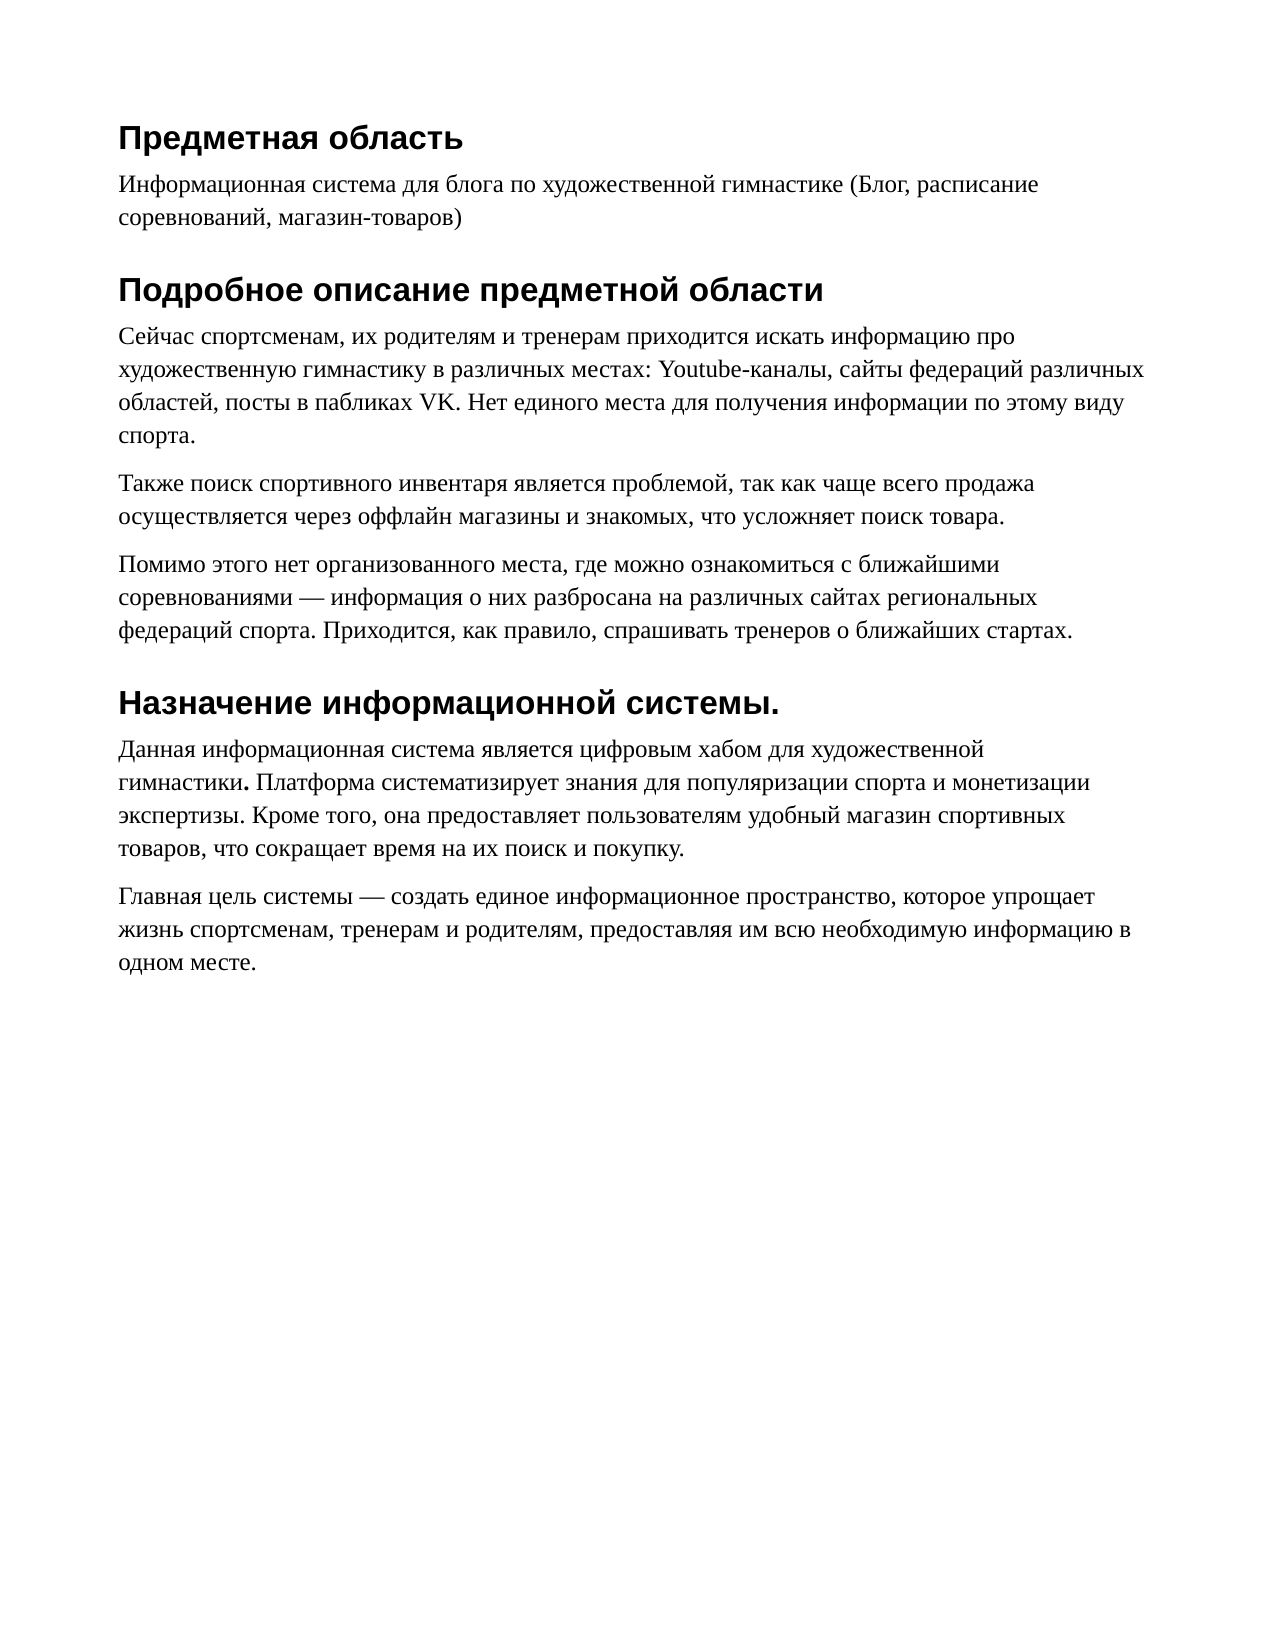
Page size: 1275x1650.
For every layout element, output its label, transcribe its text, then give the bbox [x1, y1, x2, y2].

text Также поиск спортивного инвентаря является проблемой, так как чаще всего продажа осуществляется через оффлайн магазины и знакомых, что усложняет поиск товара. [118, 468, 1157, 530]
subtitle Предметная область [118, 118, 1157, 157]
subtitle Подробное описание предметной области [118, 271, 1157, 309]
text Помимо этого нет организованного места, где можно ознакомиться с ближайшими соревнованиями — информация о них разбросана на различных сайтах региональных федераций спорта. Приходится, как правило, спрашивать тренеров о ближайших стартах. [118, 549, 1157, 643]
text Данная информационная система является цифровым хабом для художественной гимнастики. Платформа систематизирует знания для популяризации спорта и монетизации экспертизы. Кроме того, она предоставляет пользователям удобный магазин спортивных товаров, что сокращает время на их поиск и покупку. [118, 734, 1157, 862]
text Сейчас спортсменам, их родителям и тренерам приходится искать информацию про художественную гимнастику в различных местах: Youtube-каналы, сайты федераций различных областей, посты в пабликах VK. Нет единого места для получения информации по этому виду спорта. [118, 321, 1157, 449]
text Главная цель системы — создать единое информационное пространство, которое упрощает жизнь спортсменам, тренерам и родителям, предоставляя им всю необходимую информацию в одном месте. [118, 881, 1157, 976]
subtitle Назначение информационной системы. [118, 683, 1157, 722]
text Информационная система для блога по художественной гимнастике (Блог, расписание соревнований, магазин-товаров) [118, 169, 1157, 231]
